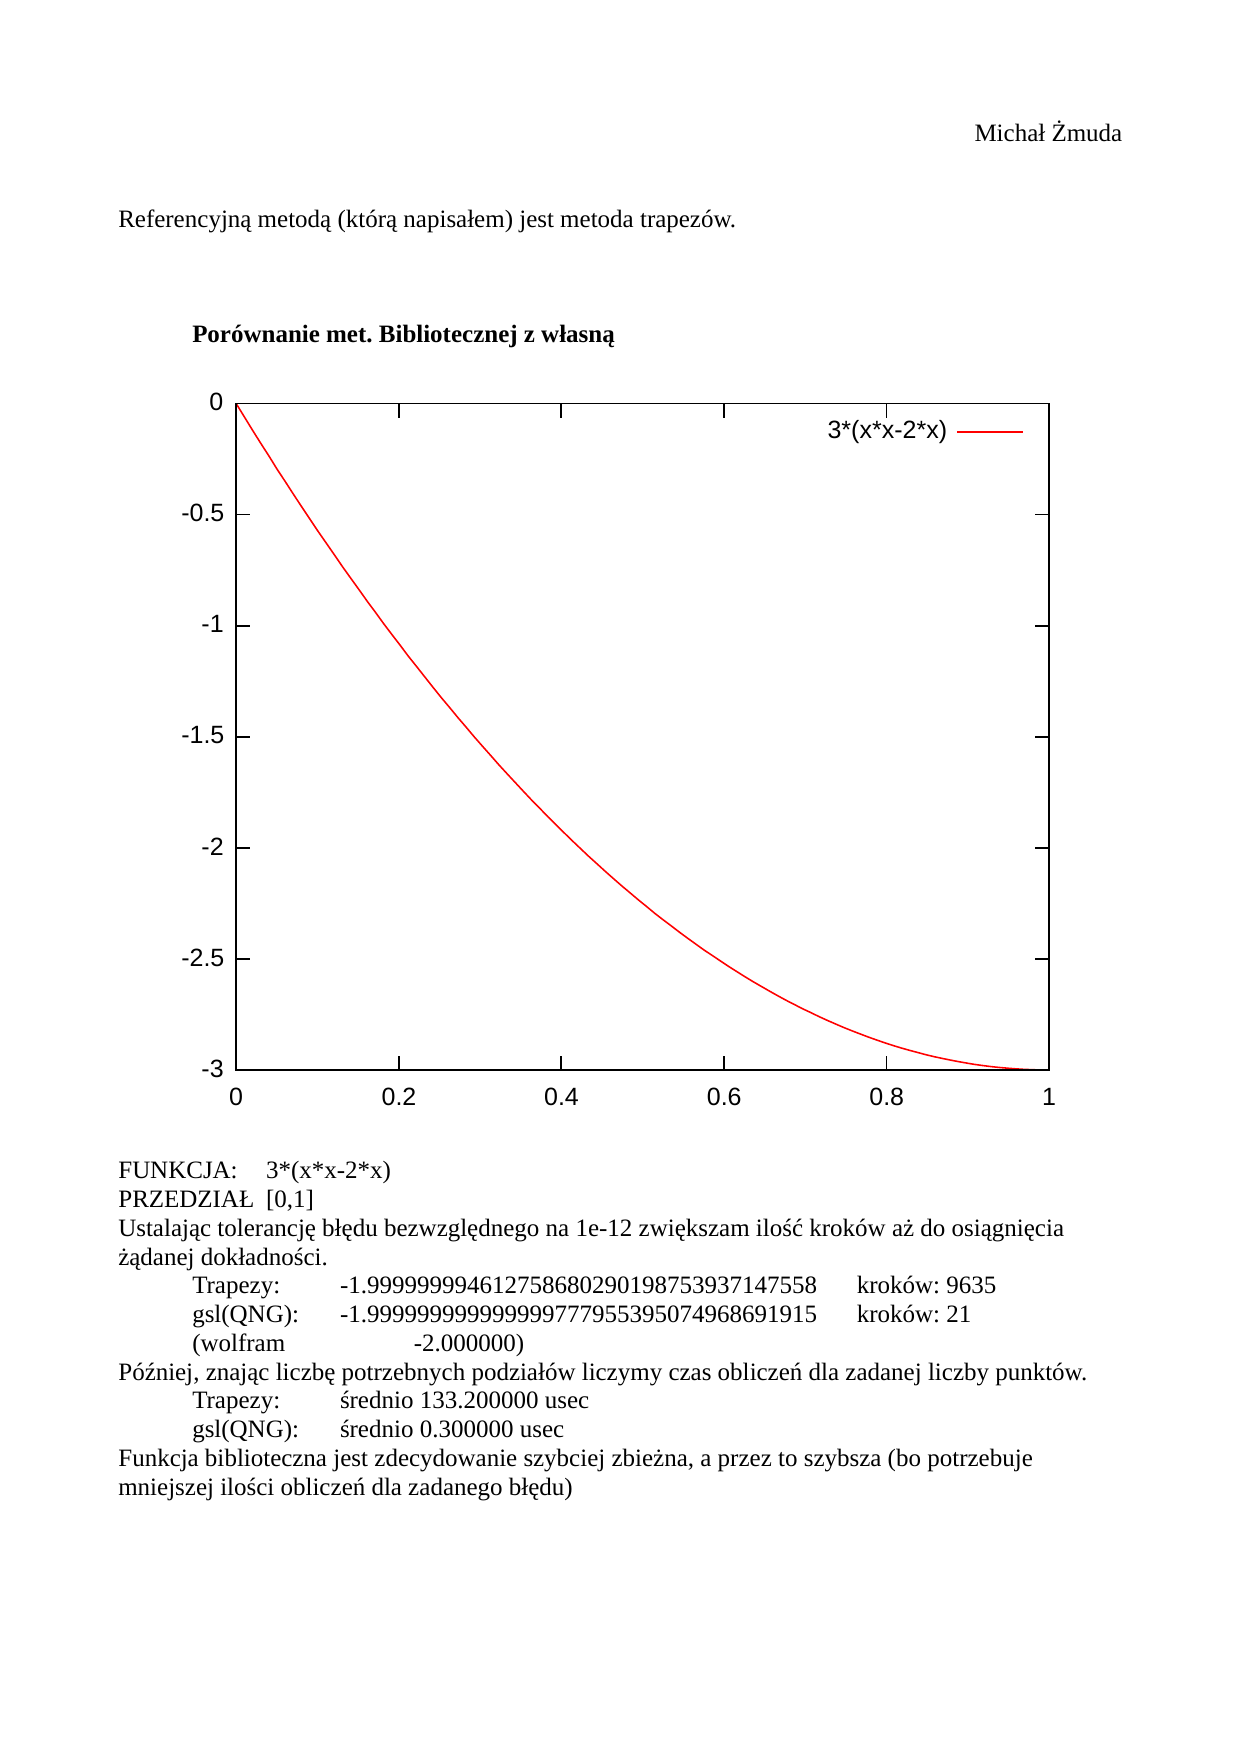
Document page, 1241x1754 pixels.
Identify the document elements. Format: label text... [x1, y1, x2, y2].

text Później, znając liczbę potrzebnych podziałów liczymy czas obliczeń dla zadanej liczby punktów. [118, 1357, 1122, 1386]
text Trapezy: średnio 133.200000 usec [118, 1386, 1122, 1414]
text Michał Żmuda [118, 118, 1122, 147]
text FUNKCJA: 3*(x*x-2*x) [118, 1156, 1122, 1184]
text Trapezy: -1.999999994612758680290198753937147558 kroków: 9635 [118, 1271, 1122, 1299]
text Funkcja biblioteczna jest zdecydowanie szybciej zbieżna, a przez to szybsza (bo potrzebuje mniejszej ilości obliczeń dla zadanego błędu) [118, 1443, 1122, 1501]
text Porównanie met. Bibliotecznej z własną [118, 319, 1122, 348]
text gsl(QNG): -1.999999999999999777955395074968691915 kroków: 21 [118, 1299, 1122, 1328]
text PRZEDZIAŁ [0,1] [118, 1184, 1122, 1213]
text Ustalając tolerancję błędu bezwzględnego na 1e-12 zwiększam ilość kroków aż do osiągnięcia żądanej dokładności. [118, 1213, 1122, 1271]
text (wolfram -2.000000) [118, 1328, 1122, 1357]
text gsl(QNG): średnio 0.300000 usec [118, 1414, 1122, 1443]
text Referencyjną metodą (którą napisałem) jest metoda trapezów. [118, 204, 1122, 233]
